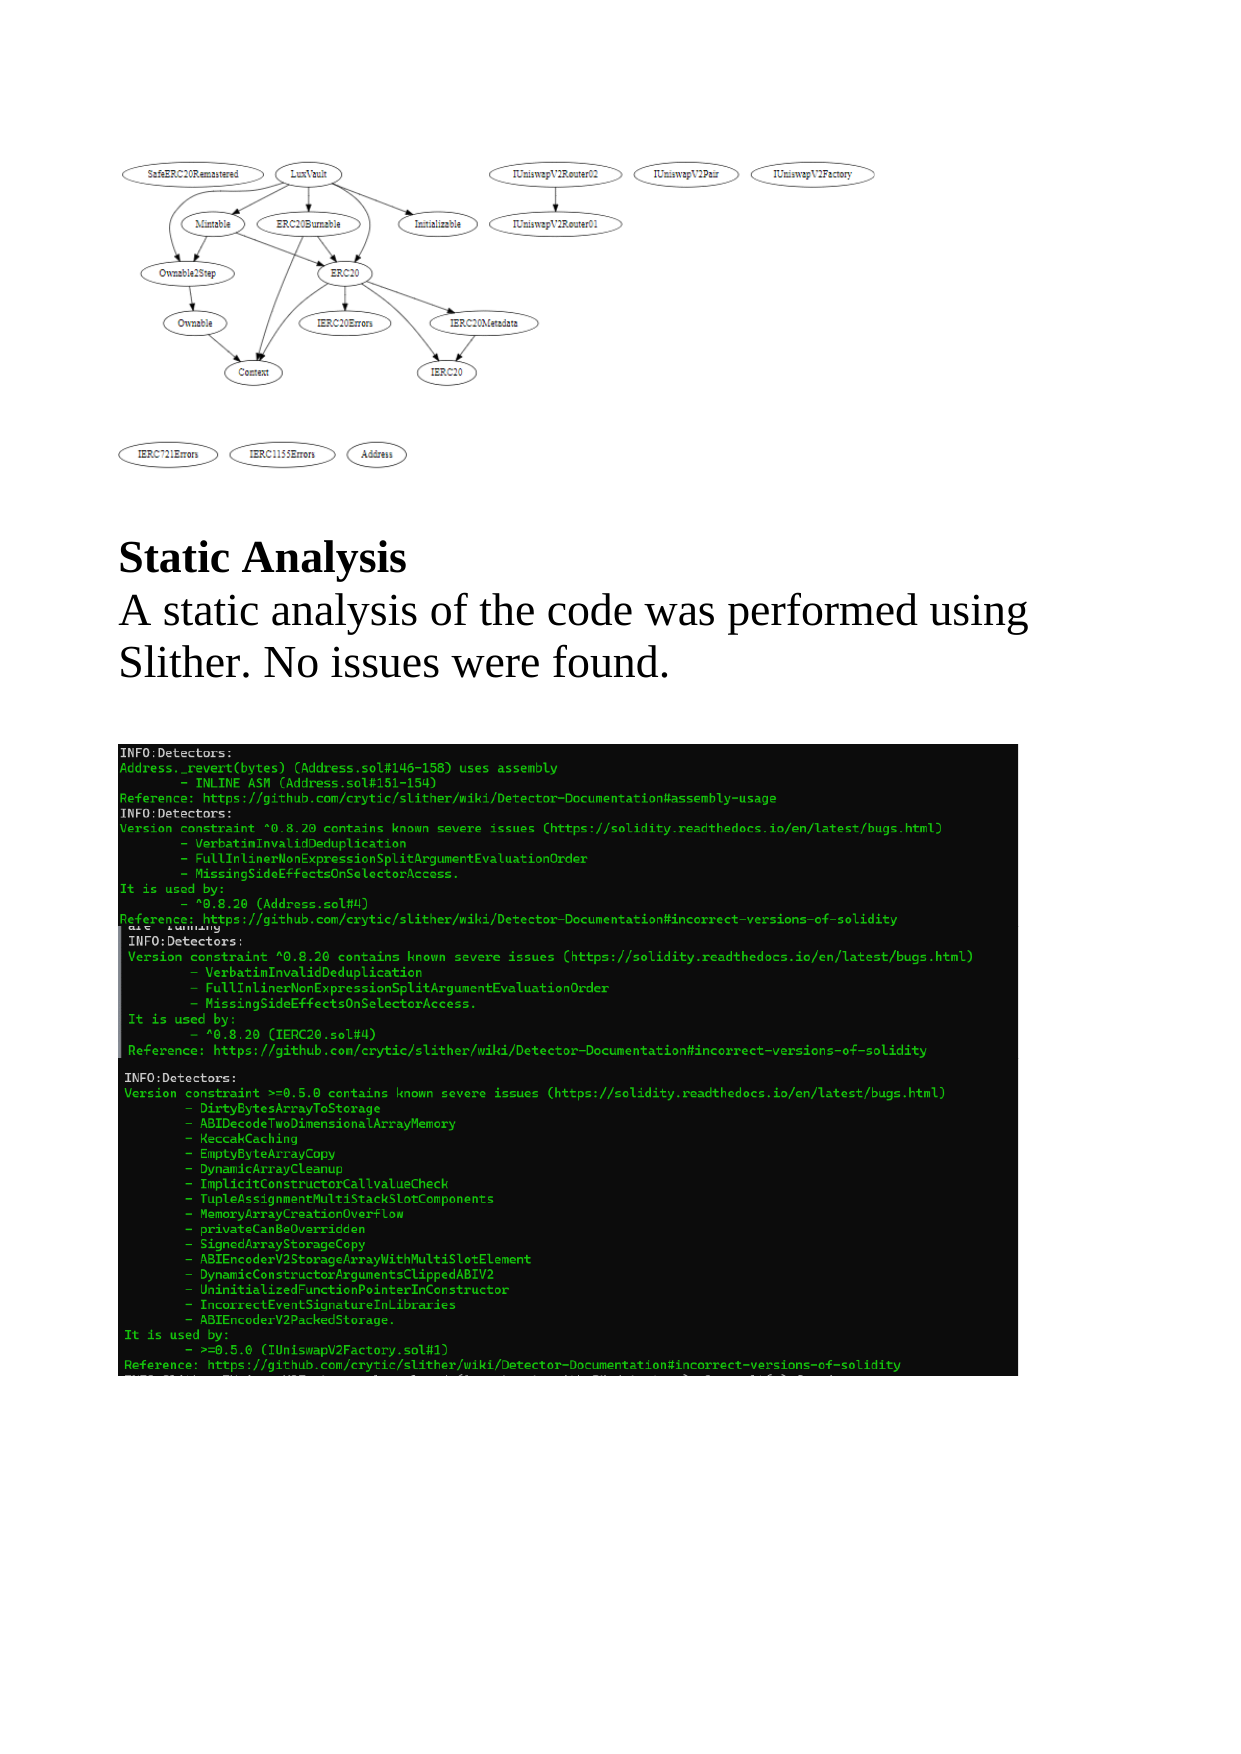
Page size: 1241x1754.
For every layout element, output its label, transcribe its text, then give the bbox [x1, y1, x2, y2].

text [875, 118, 1122, 409]
text Static Analysis [118, 529, 1122, 582]
text A static analysis of the code was performed using Slither. No issues were found. [118, 582, 1122, 688]
